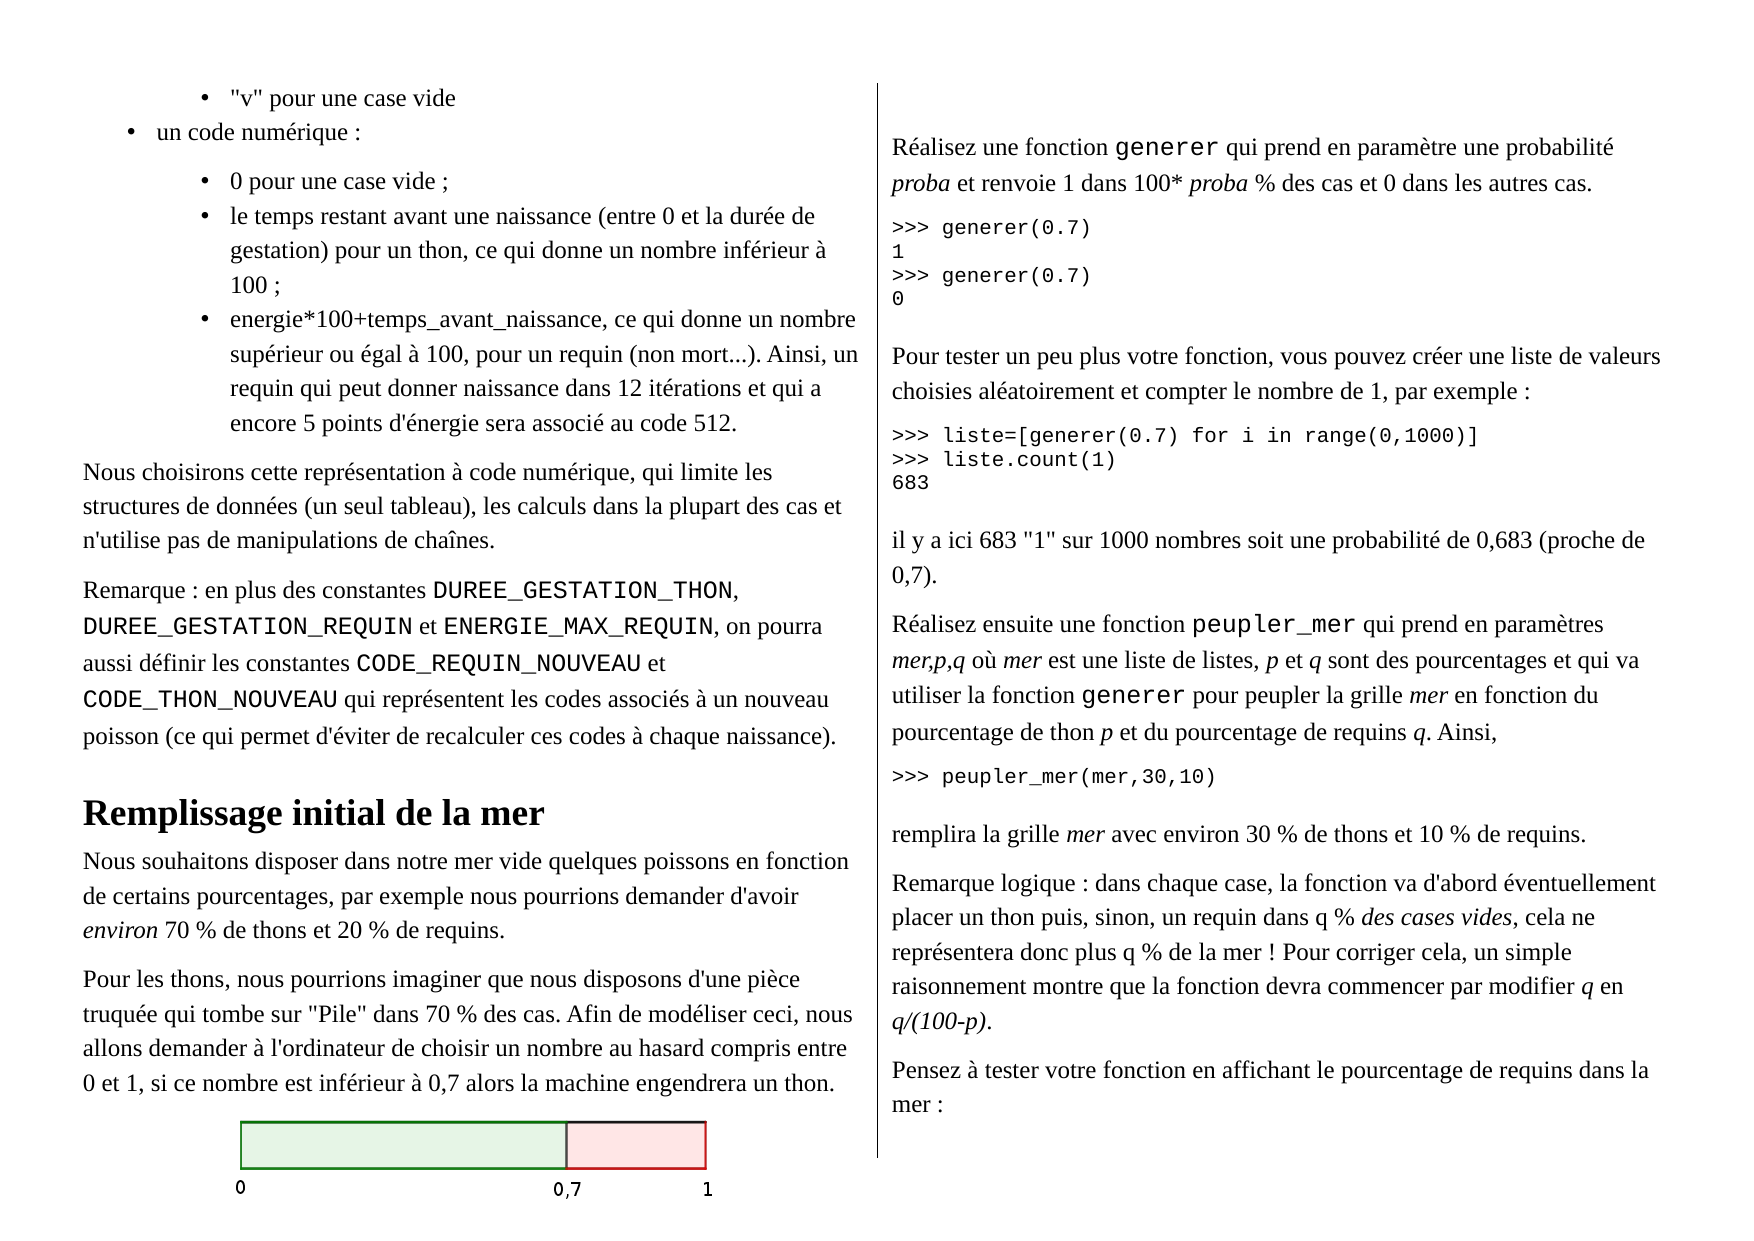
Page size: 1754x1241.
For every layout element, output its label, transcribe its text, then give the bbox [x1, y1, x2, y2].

list "v" pour une case vide [201, 83, 862, 111]
text Réalisez une fonction generer qui prend en paramètre une probabilité proba et renvoie 1 dans 100* proba % des cas et 0 dans les autres cas. [892, 132, 1671, 197]
text >>> generer(0.7) [892, 217, 1671, 241]
text 1 [892, 241, 1671, 265]
text >>> peupler_mer(mer,30,10) [892, 766, 1671, 789]
text 683 [892, 472, 1671, 496]
text Pensez à tester votre fonction en affichant le pourcentage de requins dans la mer : [892, 1055, 1671, 1118]
text remplira la grille mer avec environ 30 % de thons et 10 % de requins. [892, 819, 1671, 847]
list 0 pour une case vide ; [201, 166, 862, 195]
text Nous souhaitons disposer dans notre mer vide quelques poissons en fonction de certains pourcentages, par exemple nous pourrions demander d'avoir environ 70 % de thons et 20 % de requins. [83, 846, 862, 944]
text Remarque logique : dans chaque case, la fonction va d'abord éventuellement placer un thon puis, sinon, un requin dans q % des cases vides, cela ne représentera donc plus q % de la mer ! Pour corriger cela, un simple raisonnement montre que la fonction devra commencer par modifier q en q/(100-p). [892, 868, 1671, 1034]
text >>> liste=[generer(0.7) for i in range(0,1000)] [892, 425, 1671, 449]
list energie*100+temps_avant_naissance, ce qui donne un nombre supérieur ou égal à 100, pour un requin (non mort...). Ainsi, un requin qui peut donner naissance dans 12 itérations et qui a encore 5 points d'énergie sera associé au code 512. [201, 304, 862, 436]
picture [230, 1117, 716, 1203]
text Remarque : en plus des constantes DUREE_GESTATION_THON, DUREE_GESTATION_REQUIN et ENERGIE_MAX_REQUIN, on pourra aussi définir les constantes CODE_REQUIN_NOUVEAU et CODE_THON_NOUVEAU qui représentent les codes associés à un nouveau poisson (ce qui permet d'éviter de recalculer ces codes à chaque naissance). [83, 575, 862, 750]
text Pour tester un peu plus votre fonction, vous pouvez créer une liste de valeurs choisies aléatoirement et compter le nombre de 1, par exemple : [892, 341, 1671, 405]
text Réalisez ensuite une fonction peupler_mer qui prend en paramètres mer,p,q où mer est une liste de listes, p et q sont des pourcentages et qui va utiliser la fonction generer pour peupler la grille mer en fonction du pourcentage de thon p et du pourcentage de requins q. Ainsi, [892, 609, 1671, 745]
text >>> liste.count(1) [892, 449, 1671, 472]
text 0 [892, 288, 1671, 312]
text Nous choisirons cette représentation à code numérique, qui limite les structures de données (un seul tableau), les calculs dans la plupart des cas et n'utilise pas de manipulations de chaînes. [83, 457, 862, 554]
text >>> generer(0.7) [892, 265, 1671, 288]
text Pour les thons, nous pourrions imaginer que nous disposons d'une pièce truquée qui tombe sur "Pile" dans 70 % des cas. Afin de modéliser ceci, nous allons demander à l'ordinateur de choisir un nombre au hasard compris entre 0 et 1, si ce nombre est inférieur à 0,7 alors la machine engendrera un thon. [83, 964, 862, 1097]
list un code numérique : [127, 117, 862, 146]
list le temps restant avant une naissance (entre 0 et la durée de gestation) pour un thon, ce qui donne un nombre inférieur à 100 ; [201, 201, 862, 298]
subtitle Remplissage initial de la mer [83, 791, 862, 834]
text il y a ici 683 "1" sur 1000 nombres soit une probabilité de 0,683 (proche de 0,7). [892, 525, 1671, 589]
